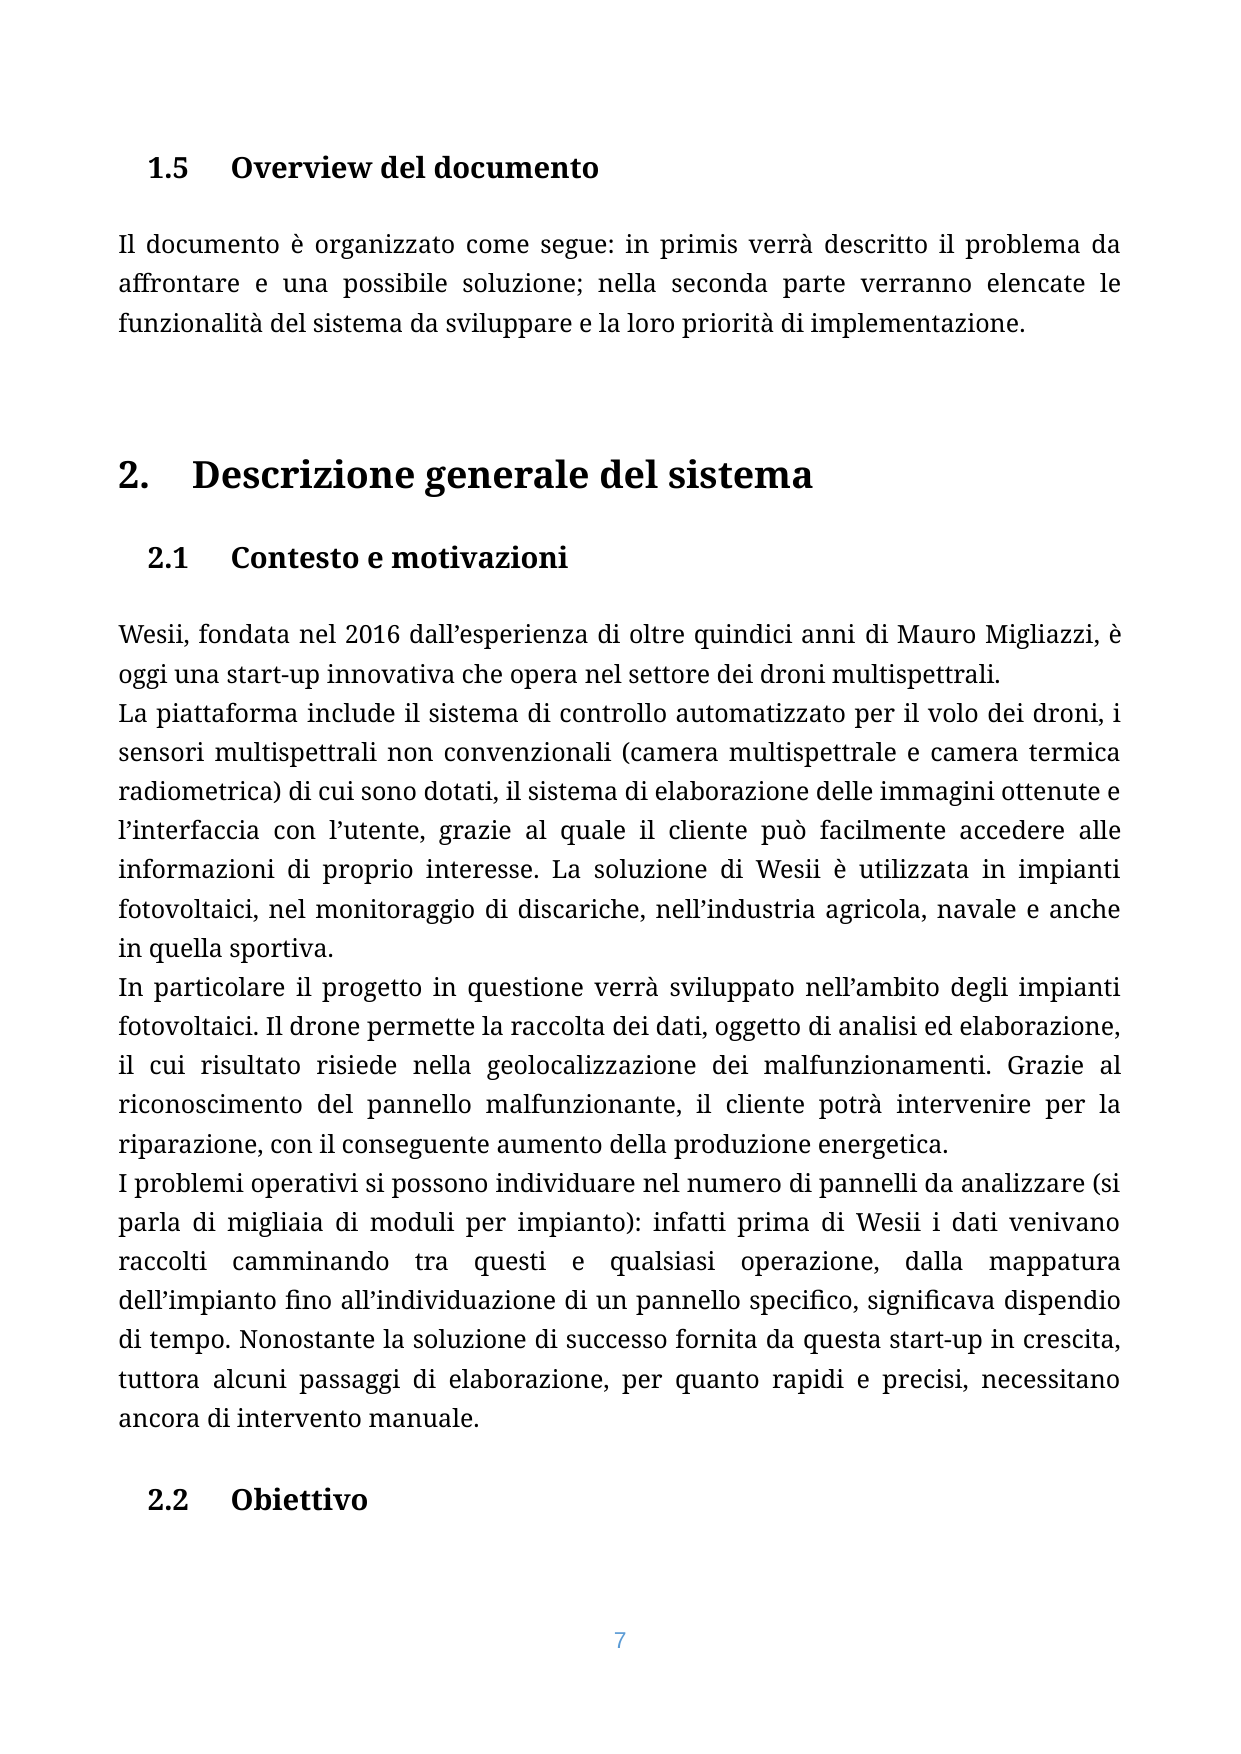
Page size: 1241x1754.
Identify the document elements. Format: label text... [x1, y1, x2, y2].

subtitle Descrizione generale del sistema [118, 449, 1122, 500]
text Il documento è organizzato come segue: in primis verrà descritto il problema da affrontare e una possibile soluzione; nella seconda parte verranno elencate le funzionalità del sistema da sviluppare e la loro priorità di implementazione. [118, 227, 1122, 339]
text La piattaforma include il sistema di controllo automatizzato per il volo dei droni, i sensori multispettrali non convenzionali (camera multispettrale e camera termica radiometrica) di cui sono dotati, il sistema di elaborazione delle immagini ottenute e l’interfaccia con l’utente, grazie al quale il cliente può facilmente accedere alle informazioni di proprio interesse. La soluzione di Wesii è utilizzata in impianti fotovoltaici, nel monitoraggio di discariche, nell’industria agricola, navale e anche in quella sportiva. [118, 695, 1122, 964]
subtitle Contesto e motivazioni [148, 538, 1122, 577]
subtitle Overview del documento [148, 148, 1122, 187]
text Wesii, fondata nel 2016 dall’esperienza di oltre quindici anni di Mauro Migliazzi, è oggi una start-up innovativa che opera nel settore dei droni multispettrali. [118, 617, 1122, 690]
subtitle Obiettivo [148, 1479, 1122, 1518]
text In particolare il progetto in questione verrà sviluppato nell’ambito degli impianti fotovoltaici. Il drone permette la raccolta dei dati, oggetto di analisi ed elaborazione, il cui risultato risiede nella geolocalizzazione dei malfunzionamenti. Grazie al riconoscimento del pannello malfunzionante, il cliente potrà intervenire per la riparazione, con il conseguente aumento della produzione energetica. [118, 969, 1122, 1160]
text I problemi operativi si possono individuare nel numero di pannelli da analizzare (si parla di migliaia di moduli per impianto): infatti prima di Wesii i dati venivano raccolti camminando tra questi e qualsiasi operazione, dalla mappatura dell’impianto fino all’individuazione di un pannello specifico, significava dispendio di tempo. Nonostante la soluzione di successo fornita da questa start-up in crescita, tuttora alcuni passaggi di elaborazione, per quanto rapidi e precisi, necessitano ancora di intervento manuale. [118, 1165, 1122, 1434]
